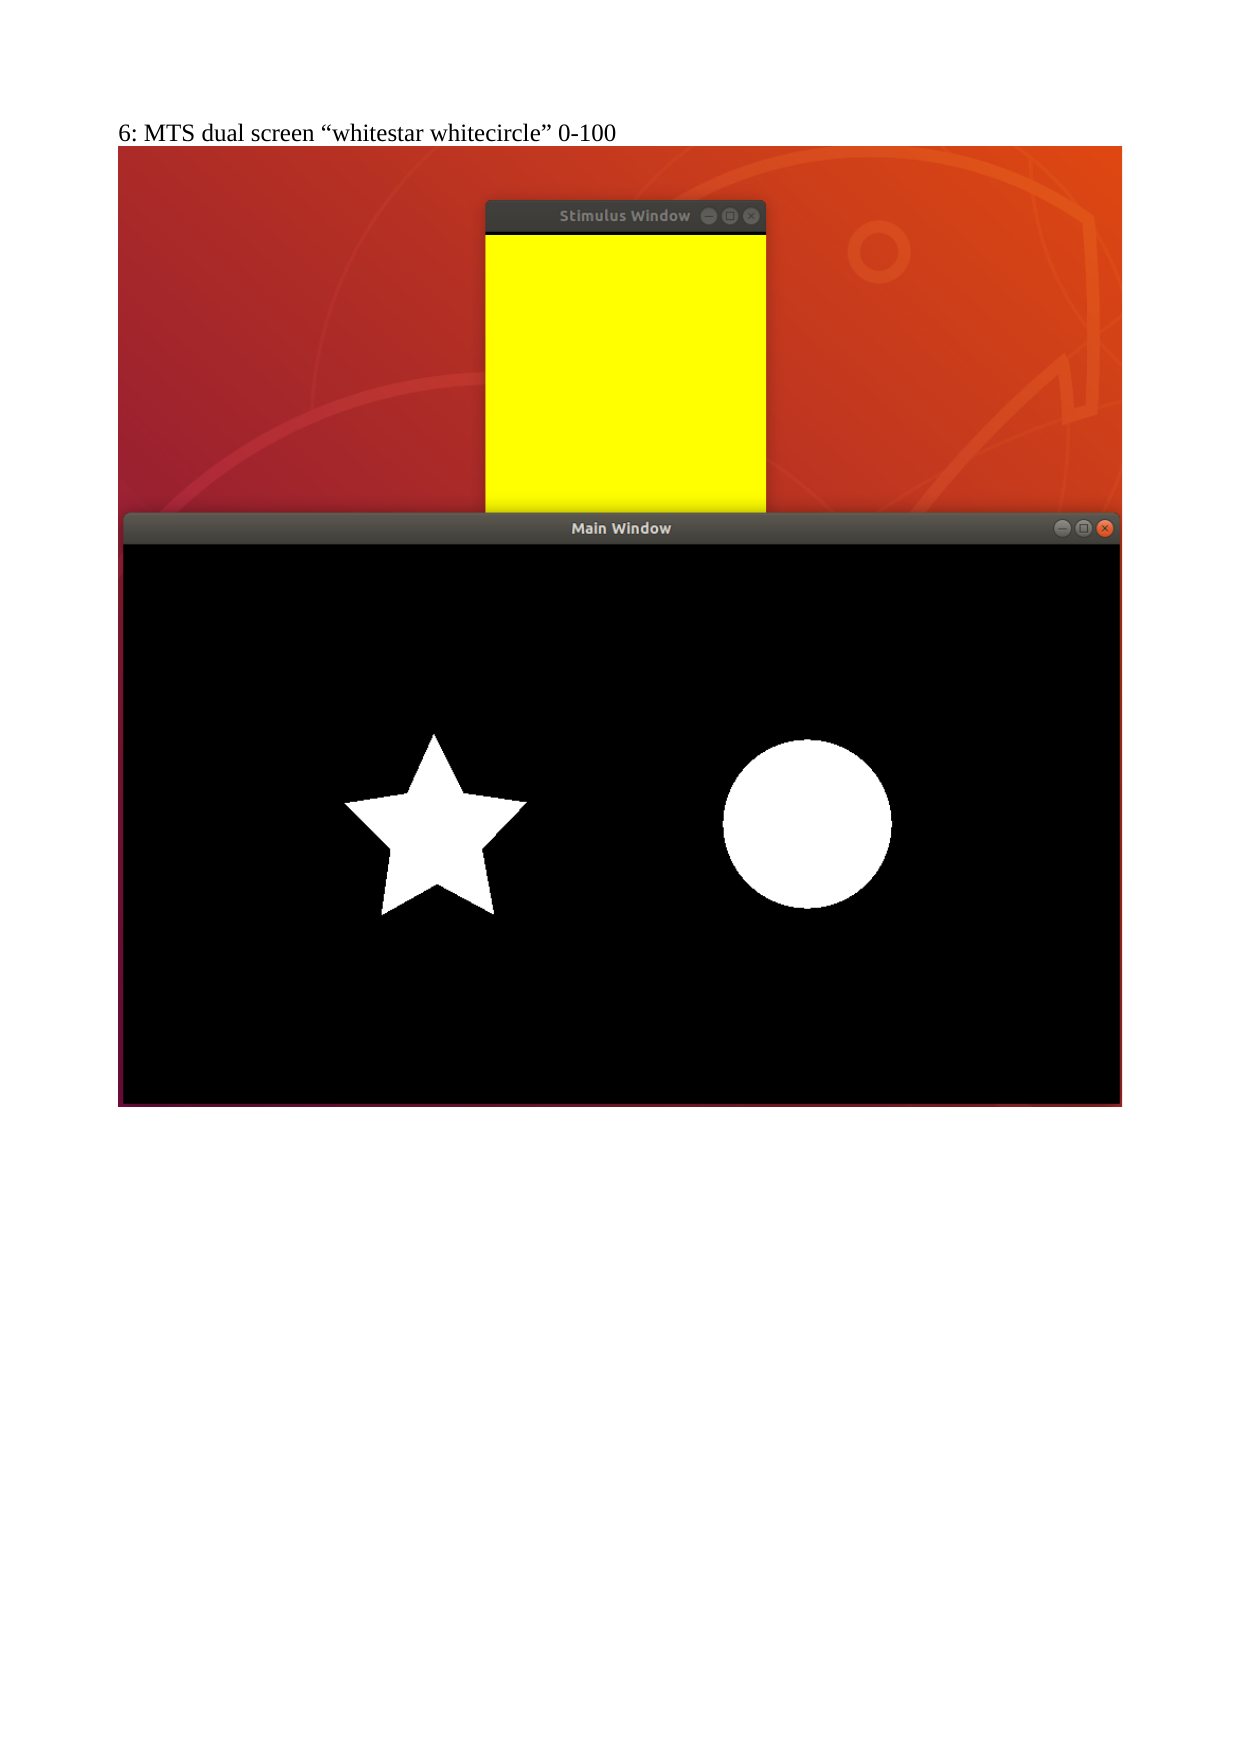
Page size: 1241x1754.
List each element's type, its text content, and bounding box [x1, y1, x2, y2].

text 6: MTS dual screen “whitestar whitecircle” 0-100 [118, 118, 1122, 146]
picture [118, 146, 1123, 1107]
